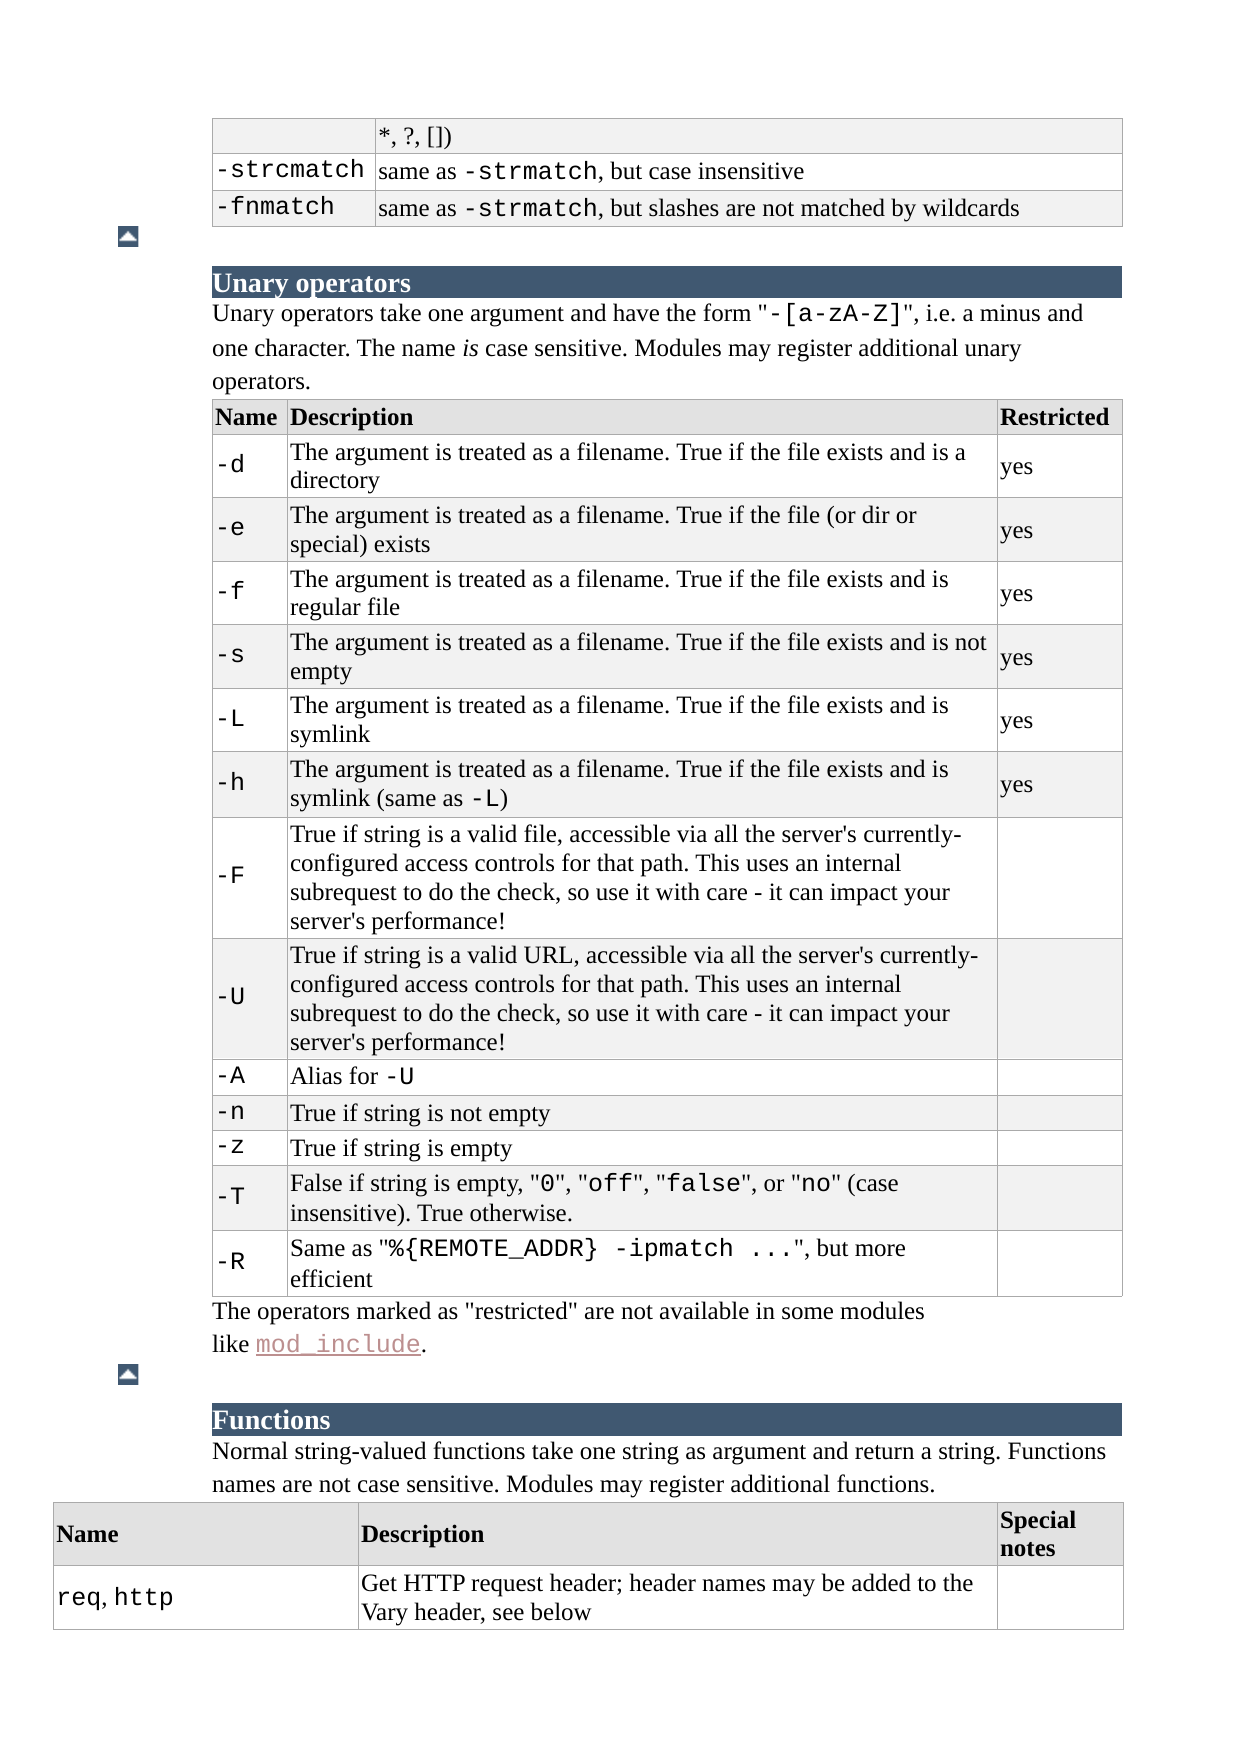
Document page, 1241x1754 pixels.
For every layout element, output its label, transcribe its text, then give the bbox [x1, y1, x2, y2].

table_cell *, ?, []) [376, 119, 1122, 153]
table_header Name [54, 1503, 358, 1565]
table_cell yes [998, 562, 1122, 624]
table_header Special notes [998, 1503, 1123, 1565]
table_header Name [213, 400, 287, 434]
table_cell The argument is treated as a filename. True if the file exists and is regular file [288, 562, 997, 624]
table_cell -e [213, 498, 287, 561]
text Normal string-valued functions take one string as argument and return a string. Functions names are not case sensitive. Modules may register additional functions. [212, 1436, 1122, 1497]
table_cell The argument is treated as a filename. True if the file exists and is not empty [288, 625, 997, 688]
picture [118, 226, 139, 247]
picture [118, 1364, 139, 1385]
table_cell -f [213, 562, 287, 624]
table_cell -R [213, 1231, 287, 1296]
table_cell True if string is empty [288, 1131, 997, 1164]
table_cell [213, 119, 375, 153]
table_cell yes [998, 435, 1122, 497]
table_cell Alias for -U [288, 1060, 997, 1095]
table_cell -d [213, 435, 287, 497]
table_cell [998, 939, 1122, 1058]
table_cell -n [213, 1096, 287, 1130]
table_cell True if string is not empty [288, 1096, 997, 1130]
table_cell yes [998, 498, 1122, 561]
table_cell -L [213, 689, 287, 751]
table_cell Get HTTP request header; header names may be added to the Vary header, see below [359, 1566, 997, 1629]
table_header Description [359, 1503, 997, 1565]
table_cell -U [213, 939, 287, 1058]
table_cell -s [213, 625, 287, 688]
table_cell The argument is treated as a filename. True if the file exists and is a directory [288, 435, 997, 497]
table_cell [998, 818, 1122, 937]
table_cell -A [213, 1060, 287, 1095]
table_cell yes [998, 752, 1122, 817]
table_cell [998, 1566, 1123, 1629]
table_cell -F [213, 818, 287, 937]
table_cell True if string is a valid URL, accessible via all the server's currently-configured access controls for that path. This uses an internal subrequest to do the check, so use it with care - it can impact your server's performance! [288, 939, 997, 1058]
table_cell -T [213, 1166, 287, 1230]
text Unary operators take one argument and have the form "-[a-zA-Z]", i.e. a minus and one character. The name is case sensitive. Modules may register additional unary operators. [212, 298, 1122, 395]
table_cell yes [998, 689, 1122, 751]
table_cell [998, 1231, 1122, 1296]
table_cell [998, 1131, 1122, 1164]
table_cell yes [998, 625, 1122, 688]
table_cell Same as "%{REMOTE_ADDR} -ipmatch ...", but more efficient [288, 1231, 997, 1296]
subtitle Unary operators [212, 266, 1122, 298]
table_cell same as -strmatch, but slashes are not matched by wildcards [376, 191, 1122, 226]
table_cell True if string is a valid file, accessible via all the server's currently-configured access controls for that path. This uses an internal subrequest to do the check, so use it with care - it can impact your server's performance! [288, 818, 997, 937]
table_cell -strcmatch [213, 154, 375, 189]
table_cell The argument is treated as a filename. True if the file (or dir or special) exists [288, 498, 997, 561]
table_header Description [288, 400, 997, 434]
table_cell same as -strmatch, but case insensitive [376, 154, 1122, 189]
table_cell [998, 1060, 1122, 1095]
table_cell -z [213, 1131, 287, 1164]
table_cell [998, 1096, 1122, 1130]
table_cell The argument is treated as a filename. True if the file exists and is symlink (same as -L) [288, 752, 997, 817]
subtitle Functions [212, 1403, 1122, 1436]
table_cell -h [213, 752, 287, 817]
table_header Restricted [998, 400, 1122, 434]
table_cell The argument is treated as a filename. True if the file exists and is symlink [288, 689, 997, 751]
table_cell req, http [54, 1566, 358, 1629]
table_cell -fnmatch [213, 191, 375, 226]
table_cell False if string is empty, "0", "off", "false", or "no" (case insensitive). True otherwise. [288, 1166, 997, 1230]
text The operators marked as "restricted" are not available in some modules like mod_include. [212, 1297, 1122, 1359]
table_cell [998, 1166, 1122, 1230]
